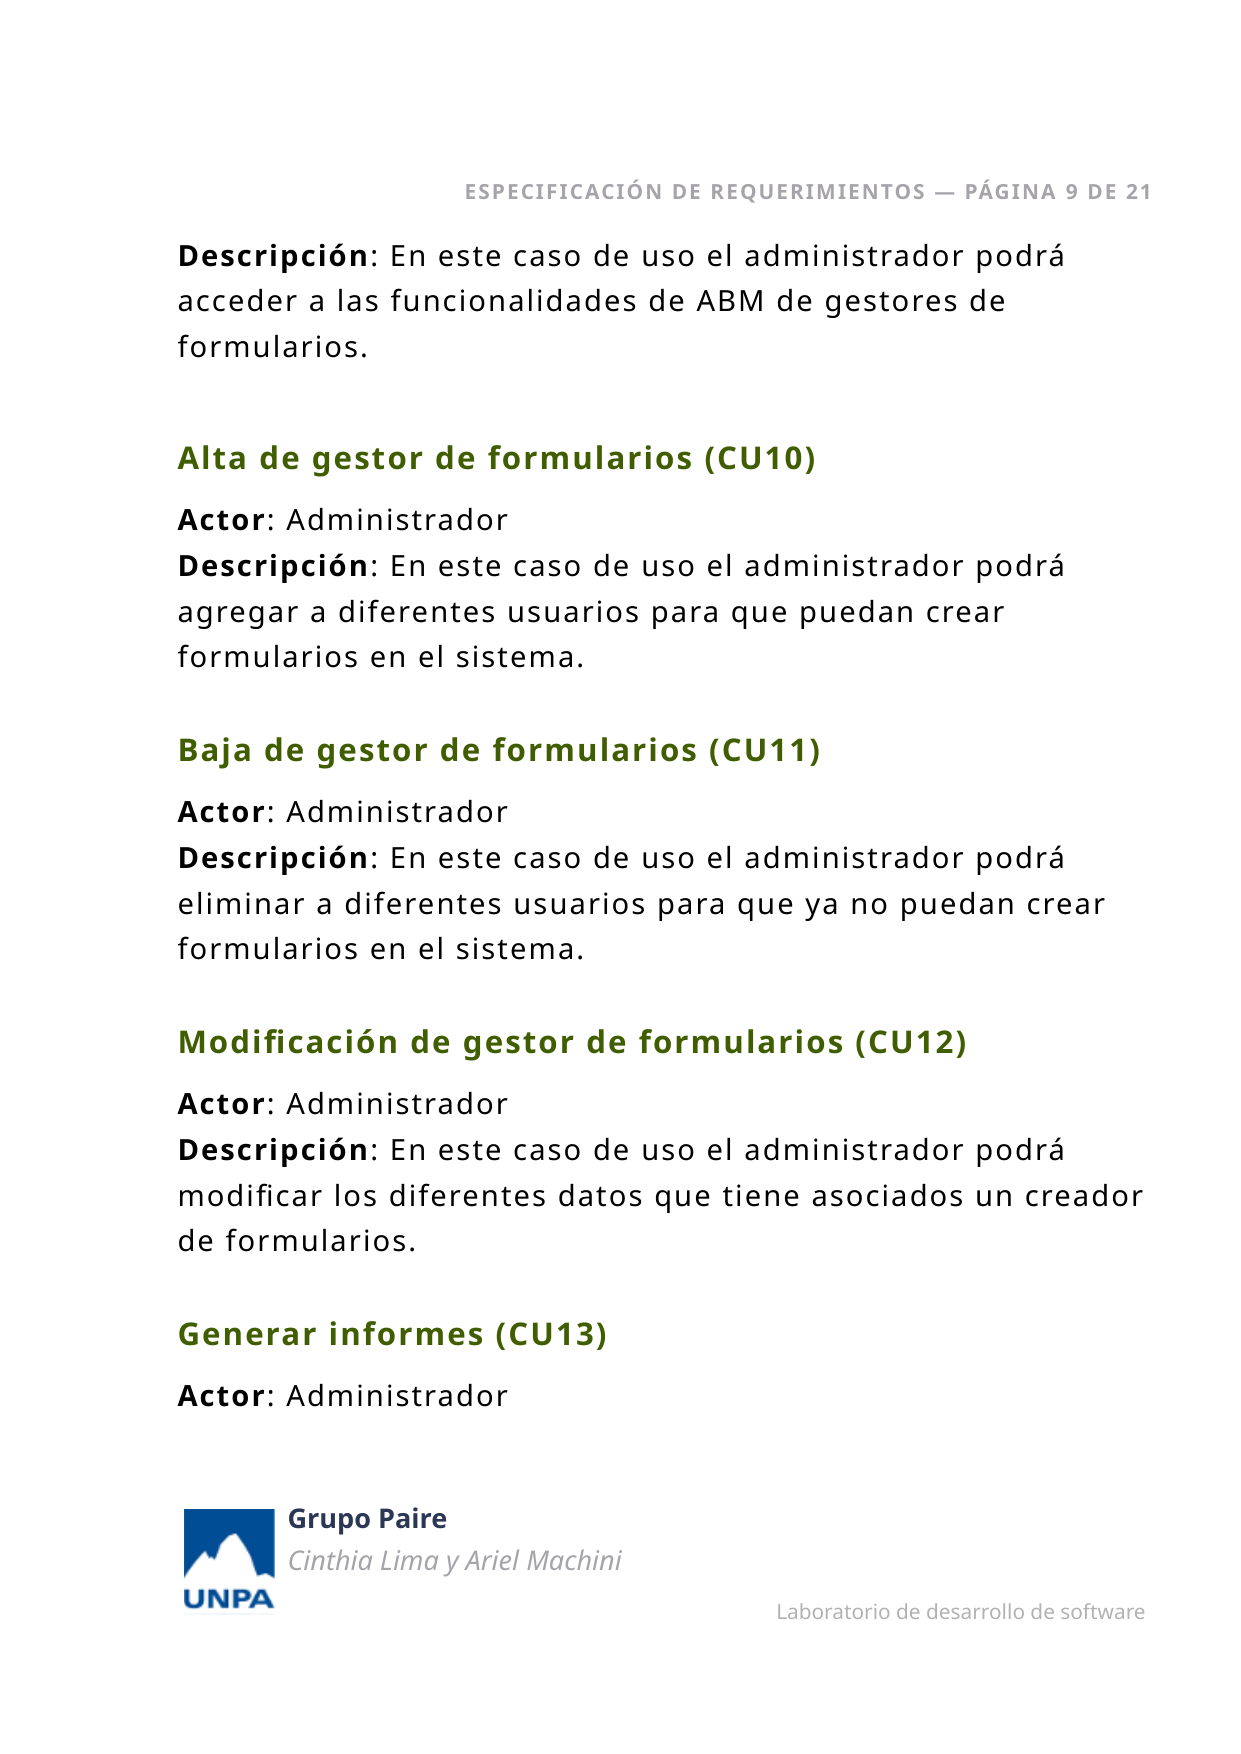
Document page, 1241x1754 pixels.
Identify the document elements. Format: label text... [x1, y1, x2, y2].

text Actor: Administrador [177, 792, 1152, 831]
text Baja de gestor de formularios (CU11) [177, 728, 1152, 770]
text Actor: Administrador [177, 1376, 1152, 1415]
text Generar informes (CU13) [177, 1312, 1152, 1354]
text Actor: Administrador [177, 1084, 1152, 1123]
text Descripción: En este caso de uso el administrador podrá agregar a diferentes usuarios para que puedan crear formularios en el sistema. [177, 545, 1152, 676]
text Alta de gestor de formularios (CU10) [177, 436, 1152, 478]
text Actor: Administrador [177, 500, 1152, 539]
text Descripción: En este caso de uso el administrador podrá modificar los diferentes datos que tiene asociados un creador de formularios. [177, 1129, 1152, 1260]
text Descripción: En este caso de uso el administrador podrá acceder a las funcionalidades de ABM de gestores de formularios. [177, 235, 1152, 366]
picture [184, 1509, 275, 1615]
text Modificación de gestor de formularios (CU12) [177, 1020, 1152, 1062]
text Descripción: En este caso de uso el administrador podrá eliminar a diferentes usuarios para que ya no puedan crear formularios en el sistema. [177, 837, 1152, 968]
